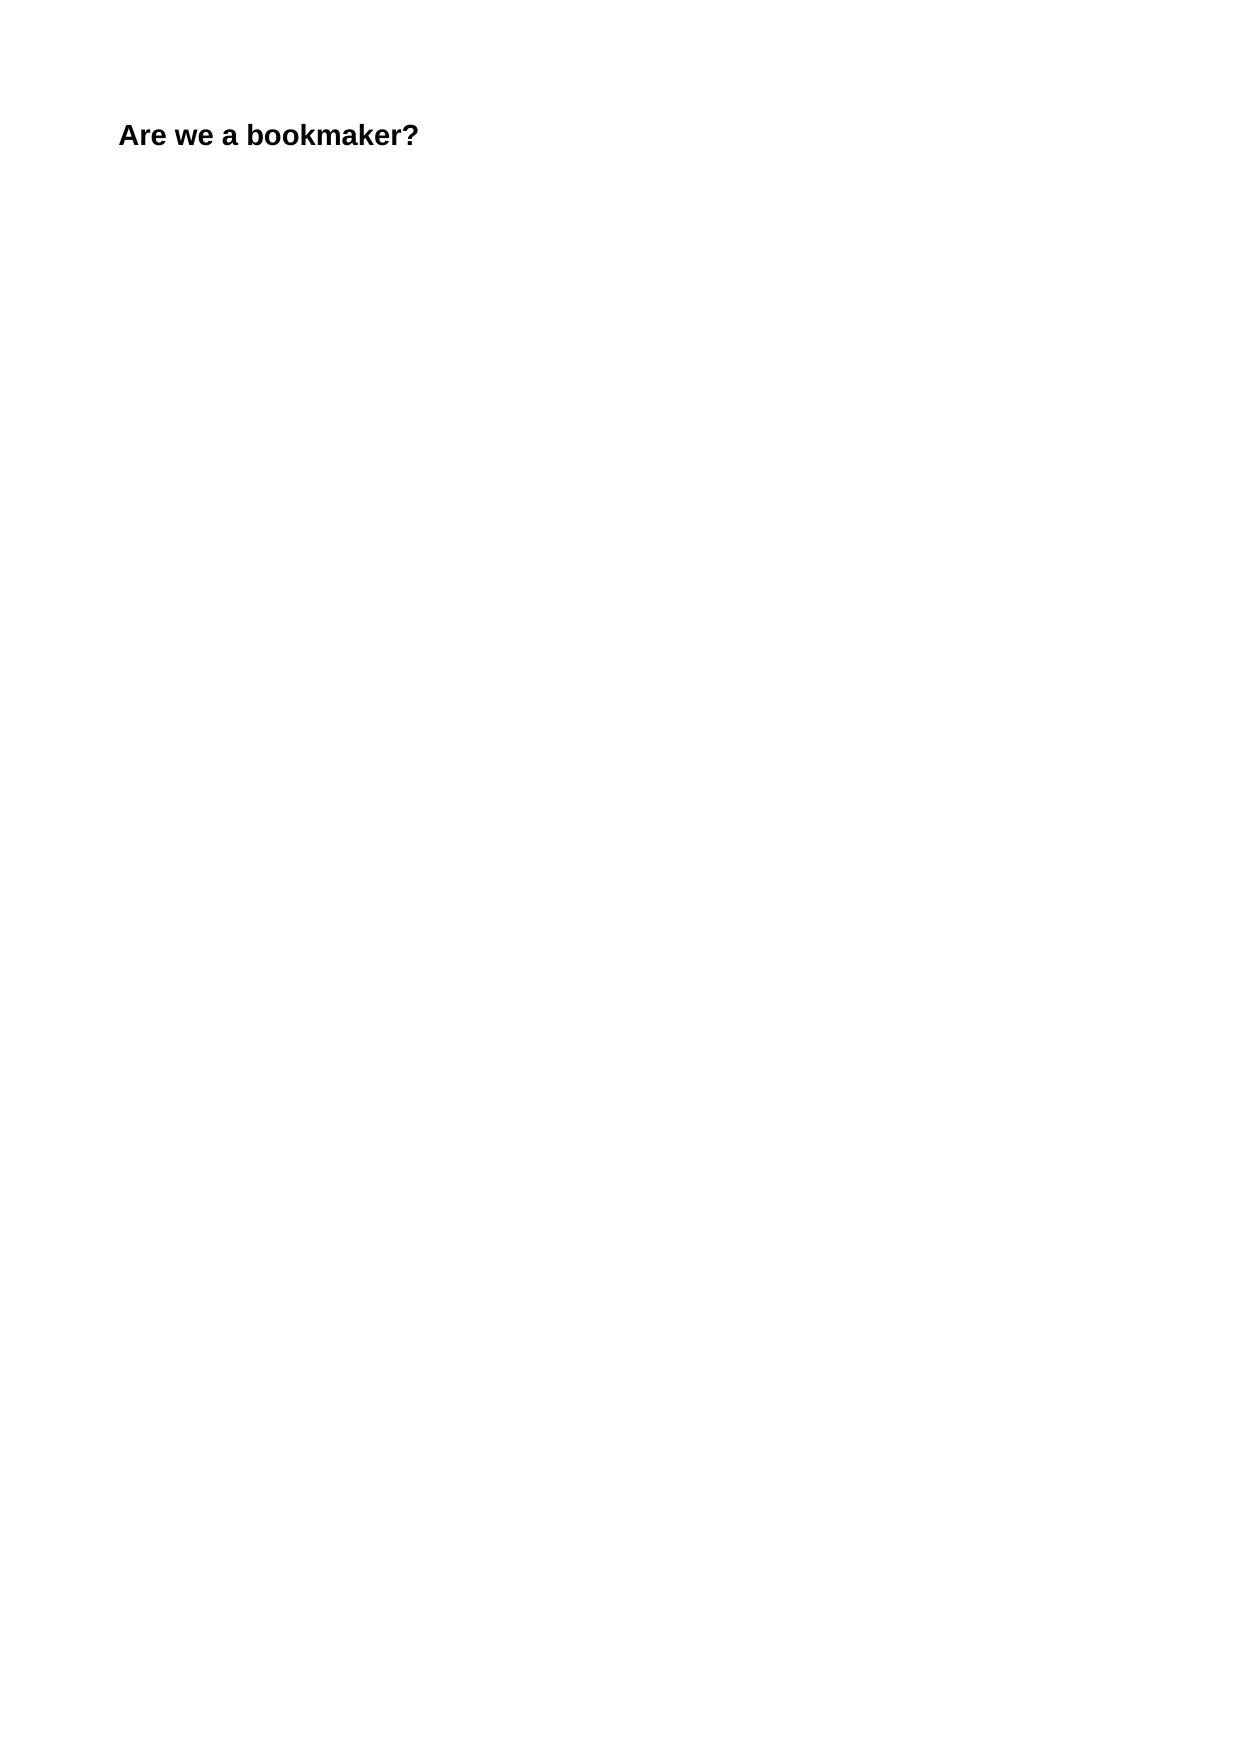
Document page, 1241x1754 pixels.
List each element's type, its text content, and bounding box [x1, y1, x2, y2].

subtitle Are we a bookmaker? [118, 118, 1122, 152]
